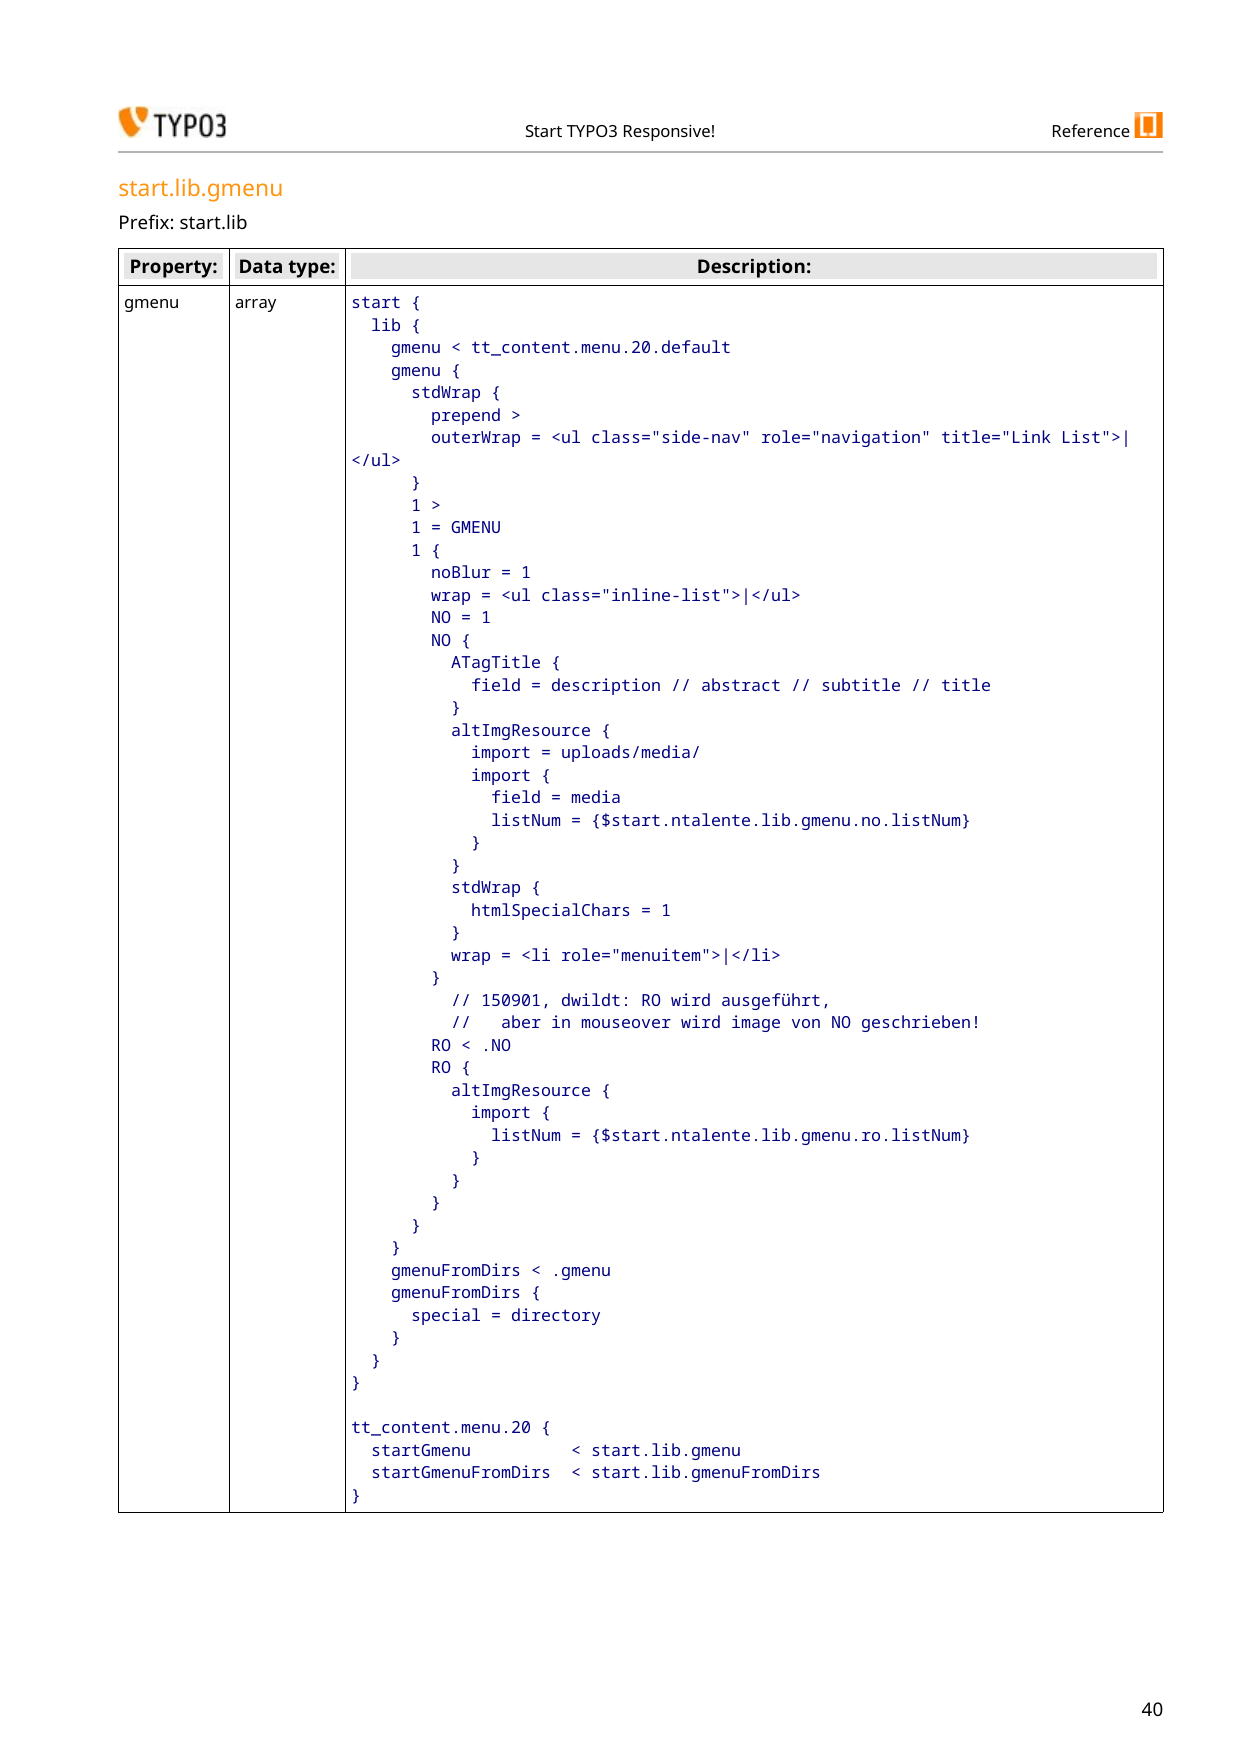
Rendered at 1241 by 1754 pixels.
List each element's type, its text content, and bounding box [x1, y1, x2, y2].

text Prefix: start.lib [118, 209, 1163, 235]
table_header Property: [119, 249, 229, 285]
table_cell start { lib { gmenu < tt_content.menu.20.default gmenu { stdWrap { prepend > outerWrap = <ul class="side-nav" role="navigation" title="Link List">|</ul> } 1 > 1 = GMENU 1 { noBlur = 1 wrap = <ul class="inline-list">|</ul> NO = 1 NO { ATagTitle { field = description // abstract // subtitle // title } altImgResource { import = uploads/media/ import { field = media listNum = {$start.ntalente.lib.gmenu.no.listNum} } } stdWrap { htmlSpecialChars = 1 } wrap = <li role="menuitem">|</li> } // 150901, dwildt: RO wird ausgeführt, // aber in mouseover wird image von NO geschrieben! RO < .NO RO { altImgResource { import { listNum = {$start.ntalente.lib.gmenu.ro.listNum} } } } } } gmenuFromDirs < .gmenu gmenuFromDirs { special = directory } } } tt_content.menu.20 { startGmenu < start.lib.gmenu startGmenuFromDirs < start.lib.gmenuFromDirs } [346, 286, 1163, 1512]
picture [1134, 112, 1163, 138]
table_header Data type: [230, 249, 345, 285]
subtitle start.lib.gmenu [118, 172, 1163, 203]
table_cell array [230, 286, 345, 1512]
picture [118, 106, 227, 138]
table_cell gmenu [119, 286, 229, 1512]
table_header Description: [346, 249, 1163, 285]
